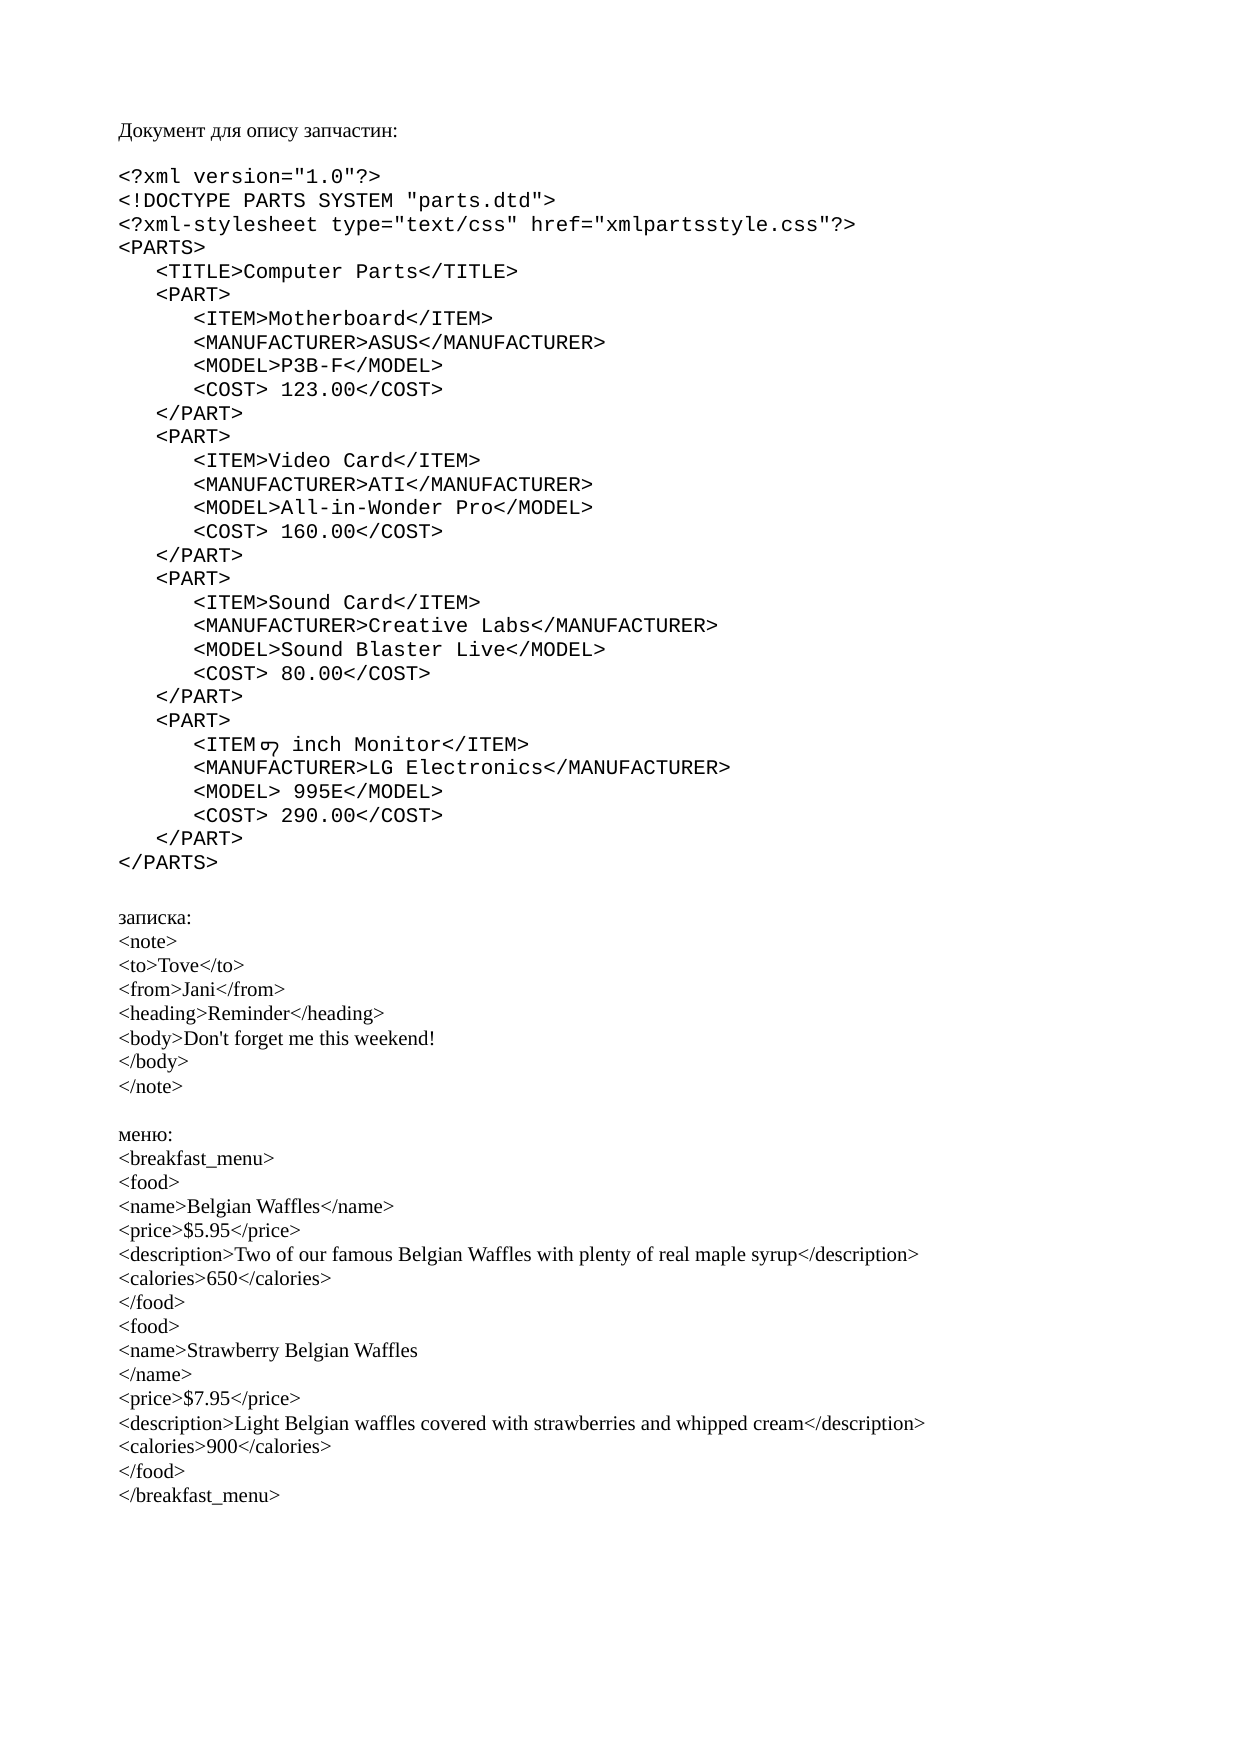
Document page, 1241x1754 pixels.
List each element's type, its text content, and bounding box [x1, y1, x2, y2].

text <COST> 123.00</COST> [118, 379, 1122, 403]
text <COST> 80.00</COST> [118, 663, 1122, 686]
text <ITEMᡋ inch Monitor</ITEM> [118, 734, 1122, 757]
text <MODEL>All-in-Wonder Pro</MODEL> [118, 497, 1122, 521]
text </food> [118, 1290, 1122, 1314]
text <price>$7.95</price> [118, 1386, 1122, 1410]
text </PART> [118, 686, 1122, 710]
text записка: [118, 905, 1122, 929]
text <ITEM>Motherboard</ITEM> [118, 308, 1122, 332]
text <PART> [118, 568, 1122, 592]
text <MANUFACTURER>ATI</MANUFACTURER> [118, 474, 1122, 497]
text <calories>650</calories> [118, 1266, 1122, 1290]
text <MANUFACTURER>ASUS</MANUFACTURER> [118, 332, 1122, 355]
text <MODEL>P3B-F</MODEL> [118, 355, 1122, 379]
text </PARTS> [118, 852, 1122, 876]
text </breakfast_menu> [118, 1483, 1122, 1507]
text меню: [118, 1122, 1122, 1146]
text <description>Two of our famous Belgian Waffles with plenty of real maple syrup</description> [118, 1242, 1122, 1266]
text </body> [118, 1049, 1122, 1073]
text <!DOCTYPE PARTS SYSTEM "parts.dtd"> [118, 190, 1122, 213]
text </note> [118, 1073, 1122, 1098]
text <to>Tove</to> [118, 953, 1122, 977]
text <heading>Reminder</heading> [118, 1001, 1122, 1025]
text <food> [118, 1170, 1122, 1194]
text <description>Light Belgian waffles covered with strawberries and whipped cream</description> [118, 1410, 1122, 1434]
text <food> [118, 1314, 1122, 1338]
text <body>Don't forget me this weekend! [118, 1025, 1122, 1049]
text <note> [118, 929, 1122, 953]
text <COST> 290.00</COST> [118, 805, 1122, 828]
text <ITEM>Video Card</ITEM> [118, 450, 1122, 474]
text <price>$5.95</price> [118, 1218, 1122, 1242]
text <?xml version="1.0"?> [118, 166, 1122, 190]
text <MODEL>Sound Blaster Live</MODEL> [118, 639, 1122, 663]
text </PART> [118, 403, 1122, 426]
text Документ для опису запчастин: [118, 118, 1122, 142]
text <calories>900</calories> [118, 1434, 1122, 1458]
text <PART> [118, 426, 1122, 450]
text <name>Strawberry Belgian Waffles [118, 1338, 1122, 1362]
text </PART> [118, 544, 1122, 568]
text <COST> 160.00</COST> [118, 521, 1122, 544]
text <breakfast_menu> [118, 1146, 1122, 1170]
text <MANUFACTURER>LG Electronics</MANUFACTURER> [118, 757, 1122, 781]
text </food> [118, 1458, 1122, 1483]
text <PART> [118, 710, 1122, 734]
text <PART> [118, 284, 1122, 308]
text <MANUFACTURER>Creative Labs</MANUFACTURER> [118, 616, 1122, 639]
text </name> [118, 1362, 1122, 1386]
text <PARTS> [118, 237, 1122, 261]
text </PART> [118, 828, 1122, 852]
text <?xml-stylesheet type="text/css" href="xmlpartsstyle.css"?> [118, 213, 1122, 237]
text <name>Belgian Waffles</name> [118, 1194, 1122, 1218]
text <ITEM>Sound Card</ITEM> [118, 592, 1122, 616]
text <TITLE>Computer Parts</TITLE> [118, 261, 1122, 284]
text <from>Jani</from> [118, 977, 1122, 1001]
text <MODEL> 995E</MODEL> [118, 781, 1122, 805]
